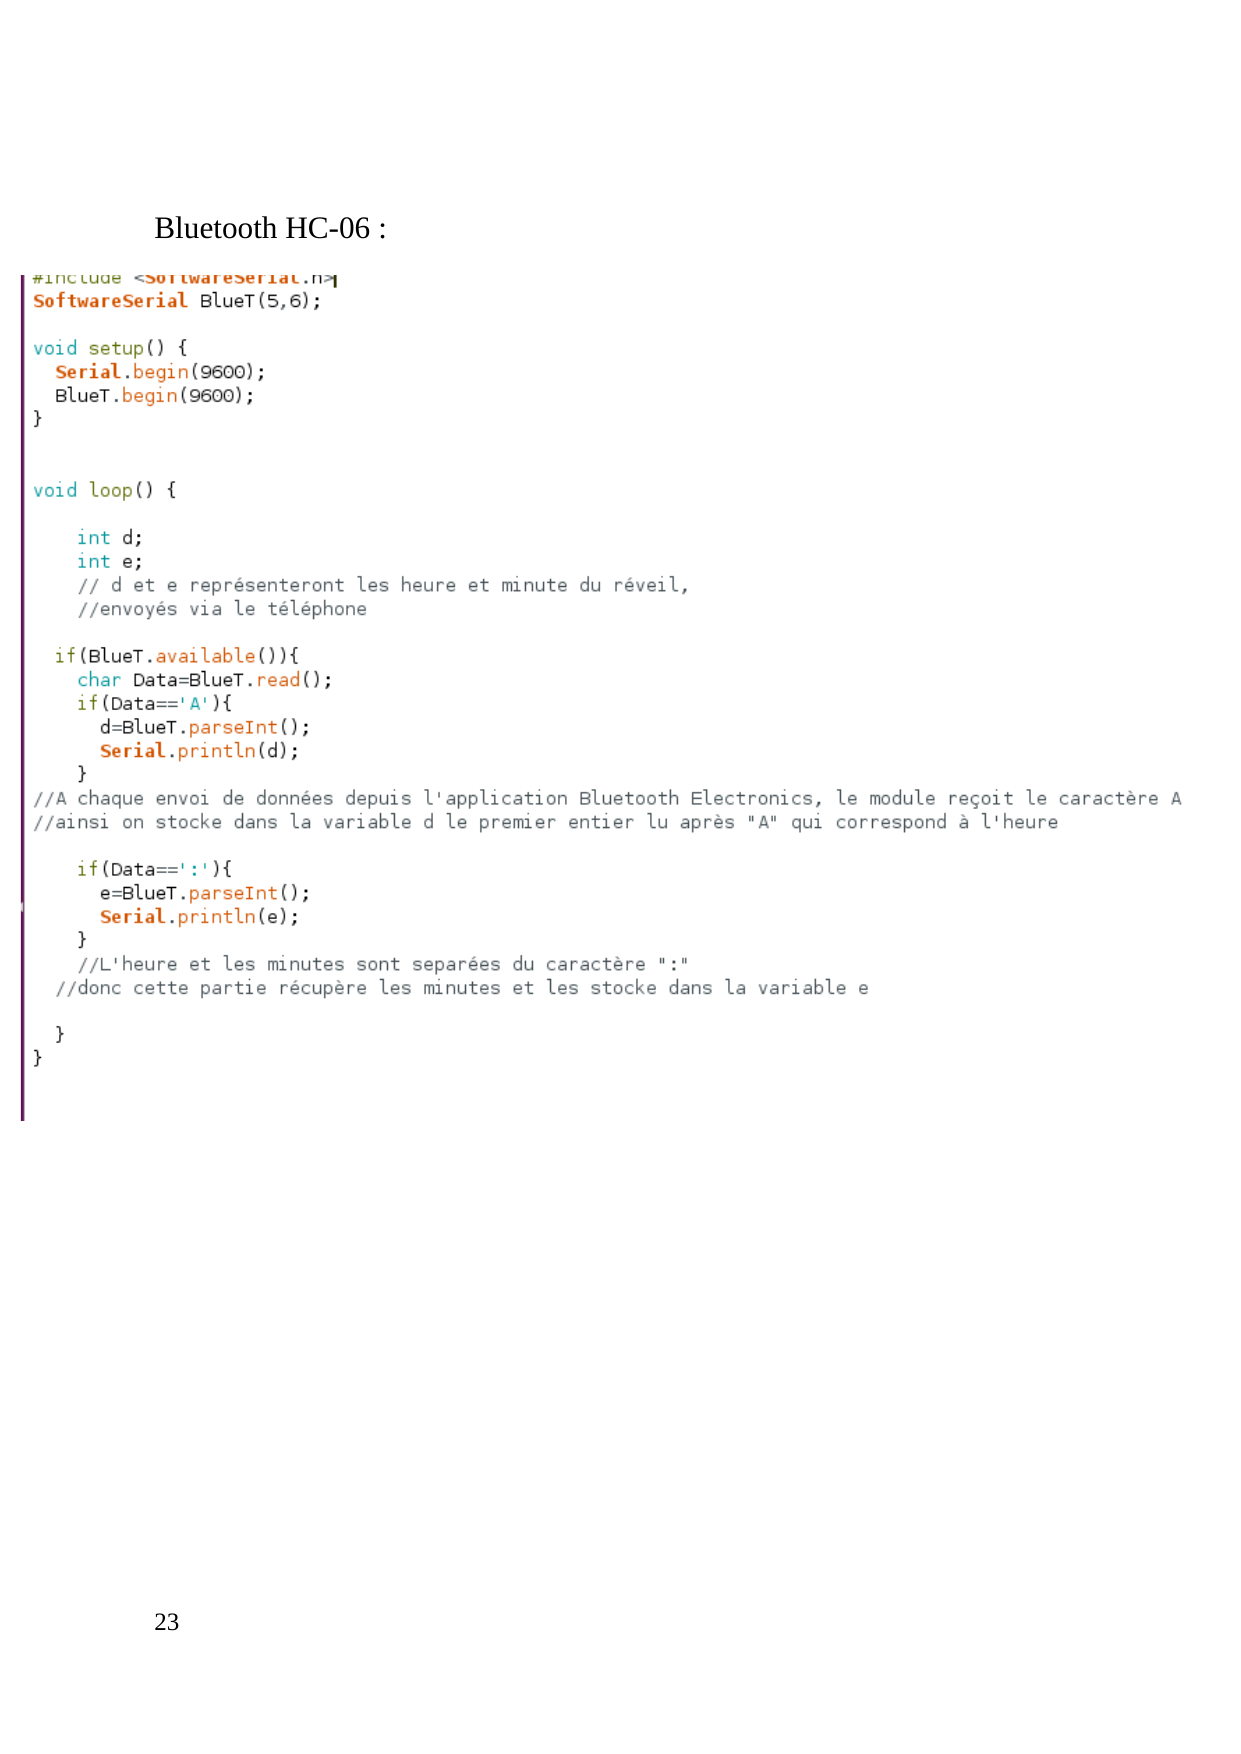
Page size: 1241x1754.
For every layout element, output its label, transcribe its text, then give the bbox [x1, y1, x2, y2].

picture [20, 275, 1003, 1121]
text Bluetooth HC-06 : [154, 209, 1098, 245]
